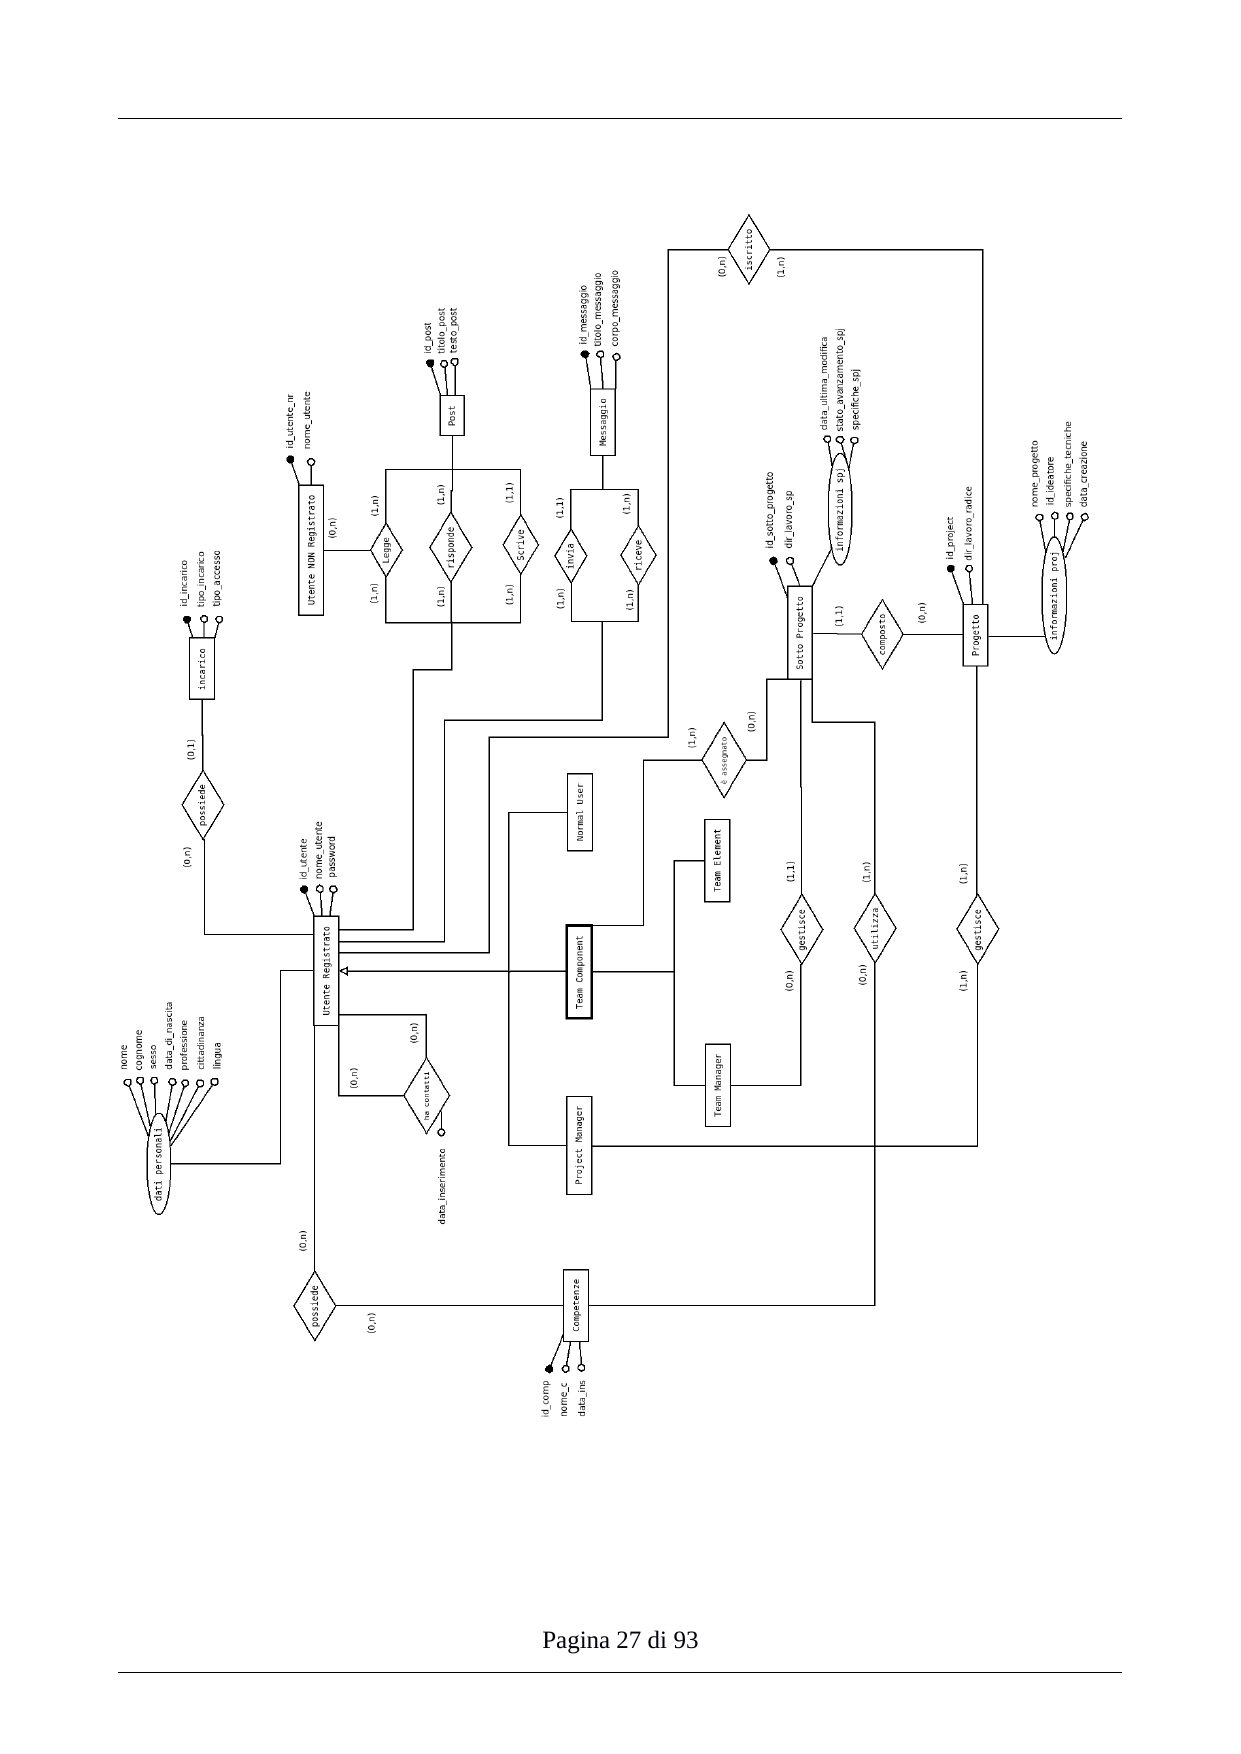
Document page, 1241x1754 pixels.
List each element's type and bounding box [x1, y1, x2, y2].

picture [118, 209, 1123, 1417]
